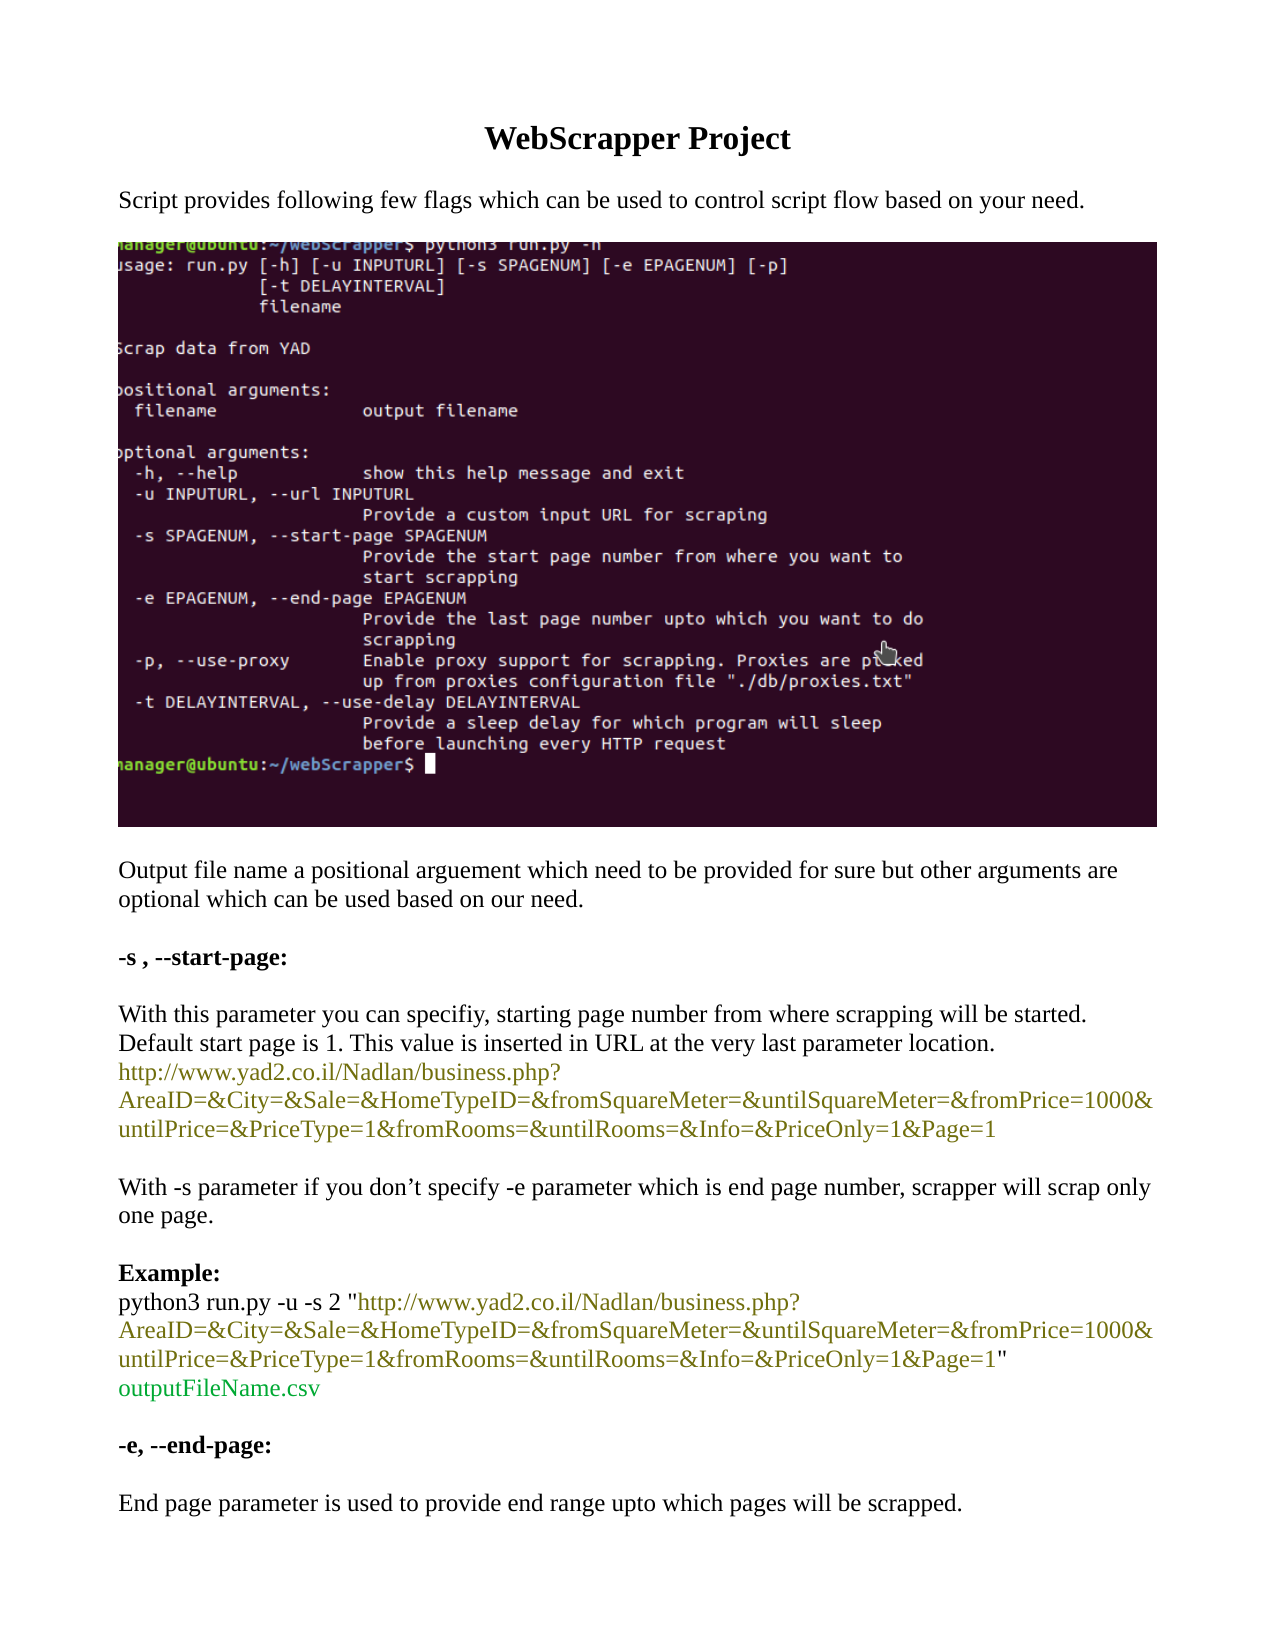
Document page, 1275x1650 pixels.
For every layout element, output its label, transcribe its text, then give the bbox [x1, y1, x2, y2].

text Example: [118, 1258, 1157, 1287]
text Script provides following few flags which can be used to control script flow based on your need. [118, 185, 1157, 214]
text Output file name a positional arguement which need to be provided for sure but other arguments are optional which can be used based on our need. [118, 855, 1157, 913]
text WebScrapper Project [118, 118, 1157, 156]
text With -s parameter if you don’t specify -e parameter which is end page number, scrapper will scrap only one page. [118, 1172, 1157, 1229]
text -e, --end-page: [118, 1430, 1157, 1459]
text python3 run.py -u -s 2 "http://www.yad2.co.il/Nadlan/business.php?AreaID=&City=&Sale=&HomeTypeID=&fromSquareMeter=&untilSquareMeter=&fromPrice=1000&untilPrice=&PriceType=1&fromRooms=&untilRooms=&Info=&PriceOnly=1&Page=1" outputFileName.csv [118, 1287, 1157, 1402]
picture [118, 242, 1157, 827]
text -s , --start-page: [118, 942, 1157, 970]
text With this parameter you can specifiy, starting page number from where scrapping will be started. Default start page is 1. This value is inserted in URL at the very last parameter location. http://www.yad2.co.il/Nadlan/business.php?AreaID=&City=&Sale=&HomeTypeID=&fromSquareMeter=&untilSquareMeter=&fromPrice=1000&untilPrice=&PriceType=1&fromRooms=&untilRooms=&Info=&PriceOnly=1&Page=1 [118, 999, 1157, 1143]
text End page parameter is used to provide end range upto which pages will be scrapped. [118, 1488, 1157, 1517]
